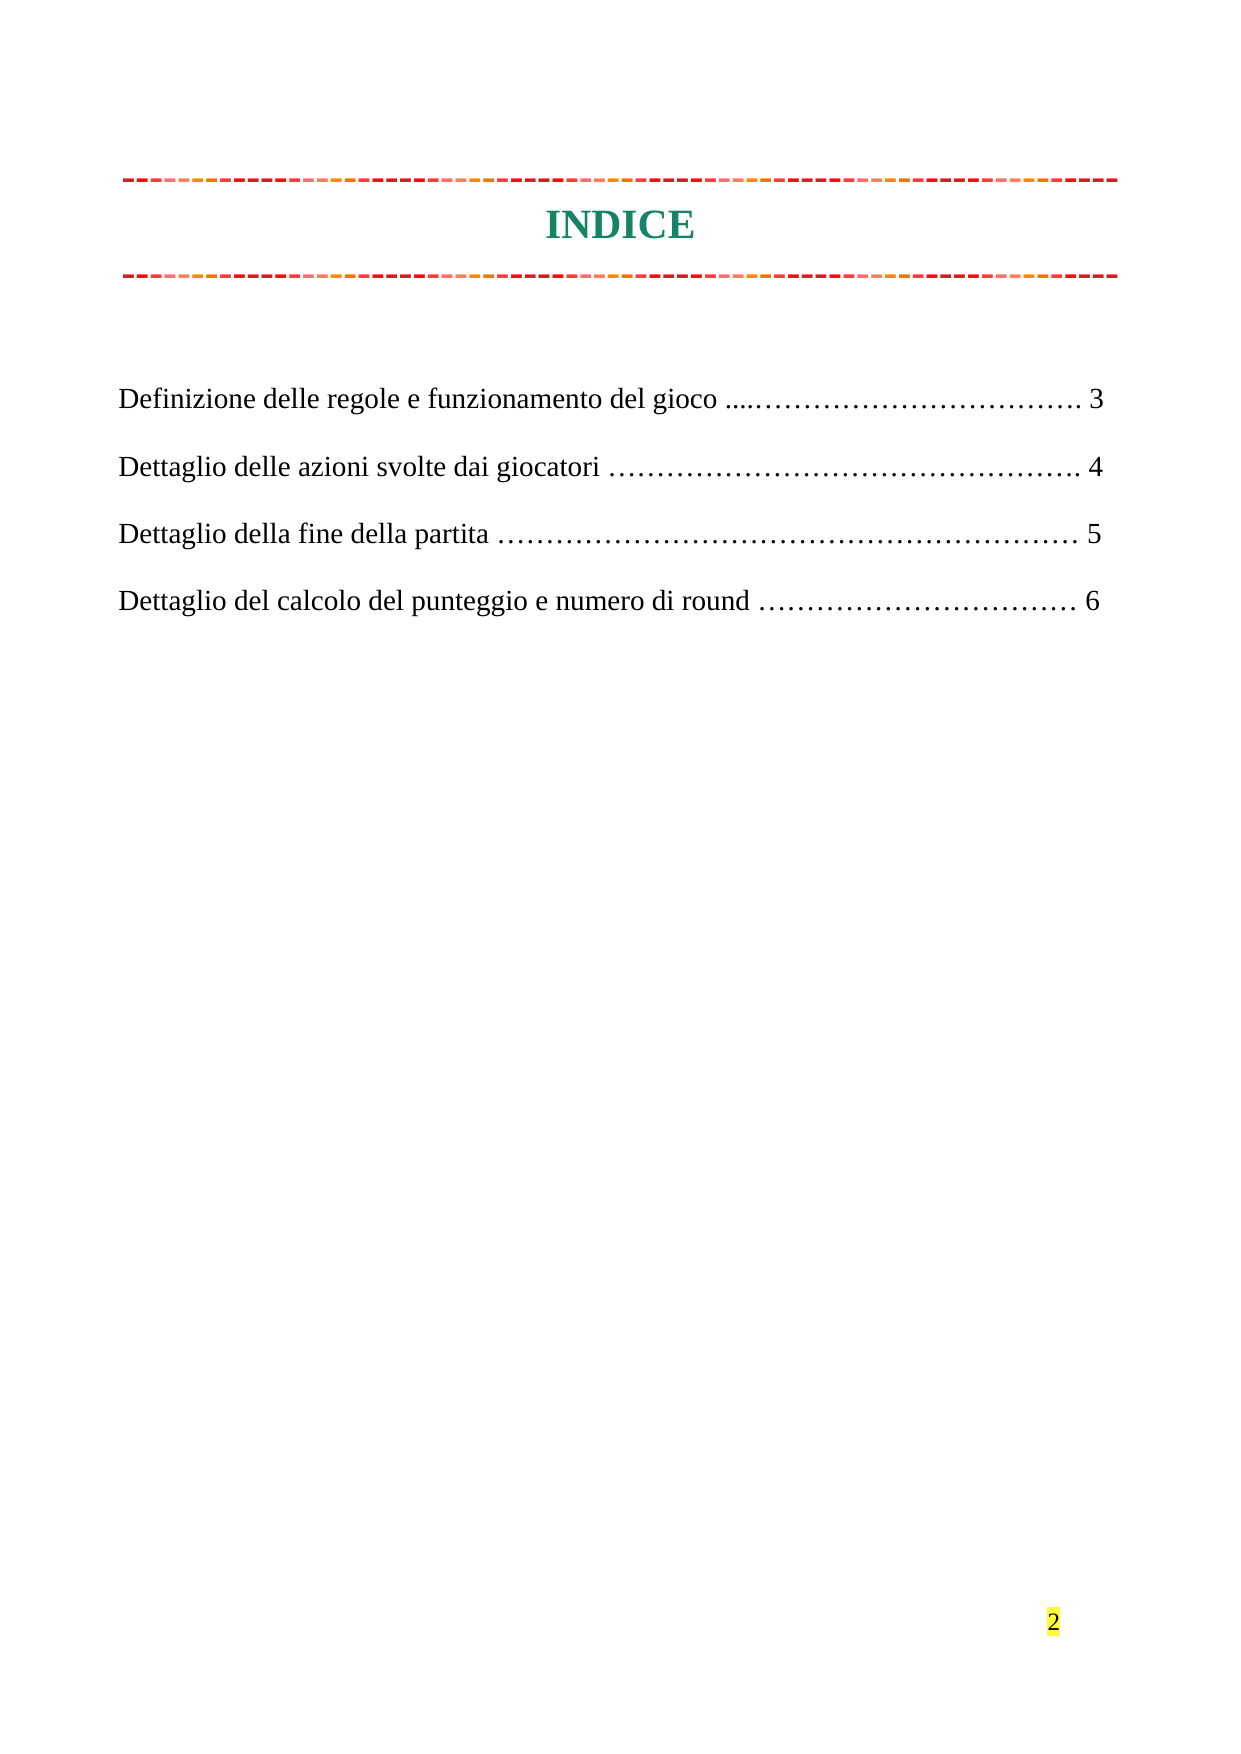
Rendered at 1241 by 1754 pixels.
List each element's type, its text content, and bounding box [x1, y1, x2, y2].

text Dettaglio del calcolo del punteggio e numero di round …………………………… 6 [118, 583, 1122, 616]
text Dettaglio delle azioni svolte dai giocatori …………………………………………. 4 [118, 449, 1122, 482]
text ------------------------------------------------------------------------ INDICE [118, 152, 1122, 247]
text Definizione delle regole e funzionamento del gioco ....……………………………. 3 [118, 382, 1122, 415]
text ------------------------------------------------------------------------ [118, 247, 1122, 295]
text Dettaglio della fine della partita …………………………………………………… 5 [118, 516, 1122, 549]
